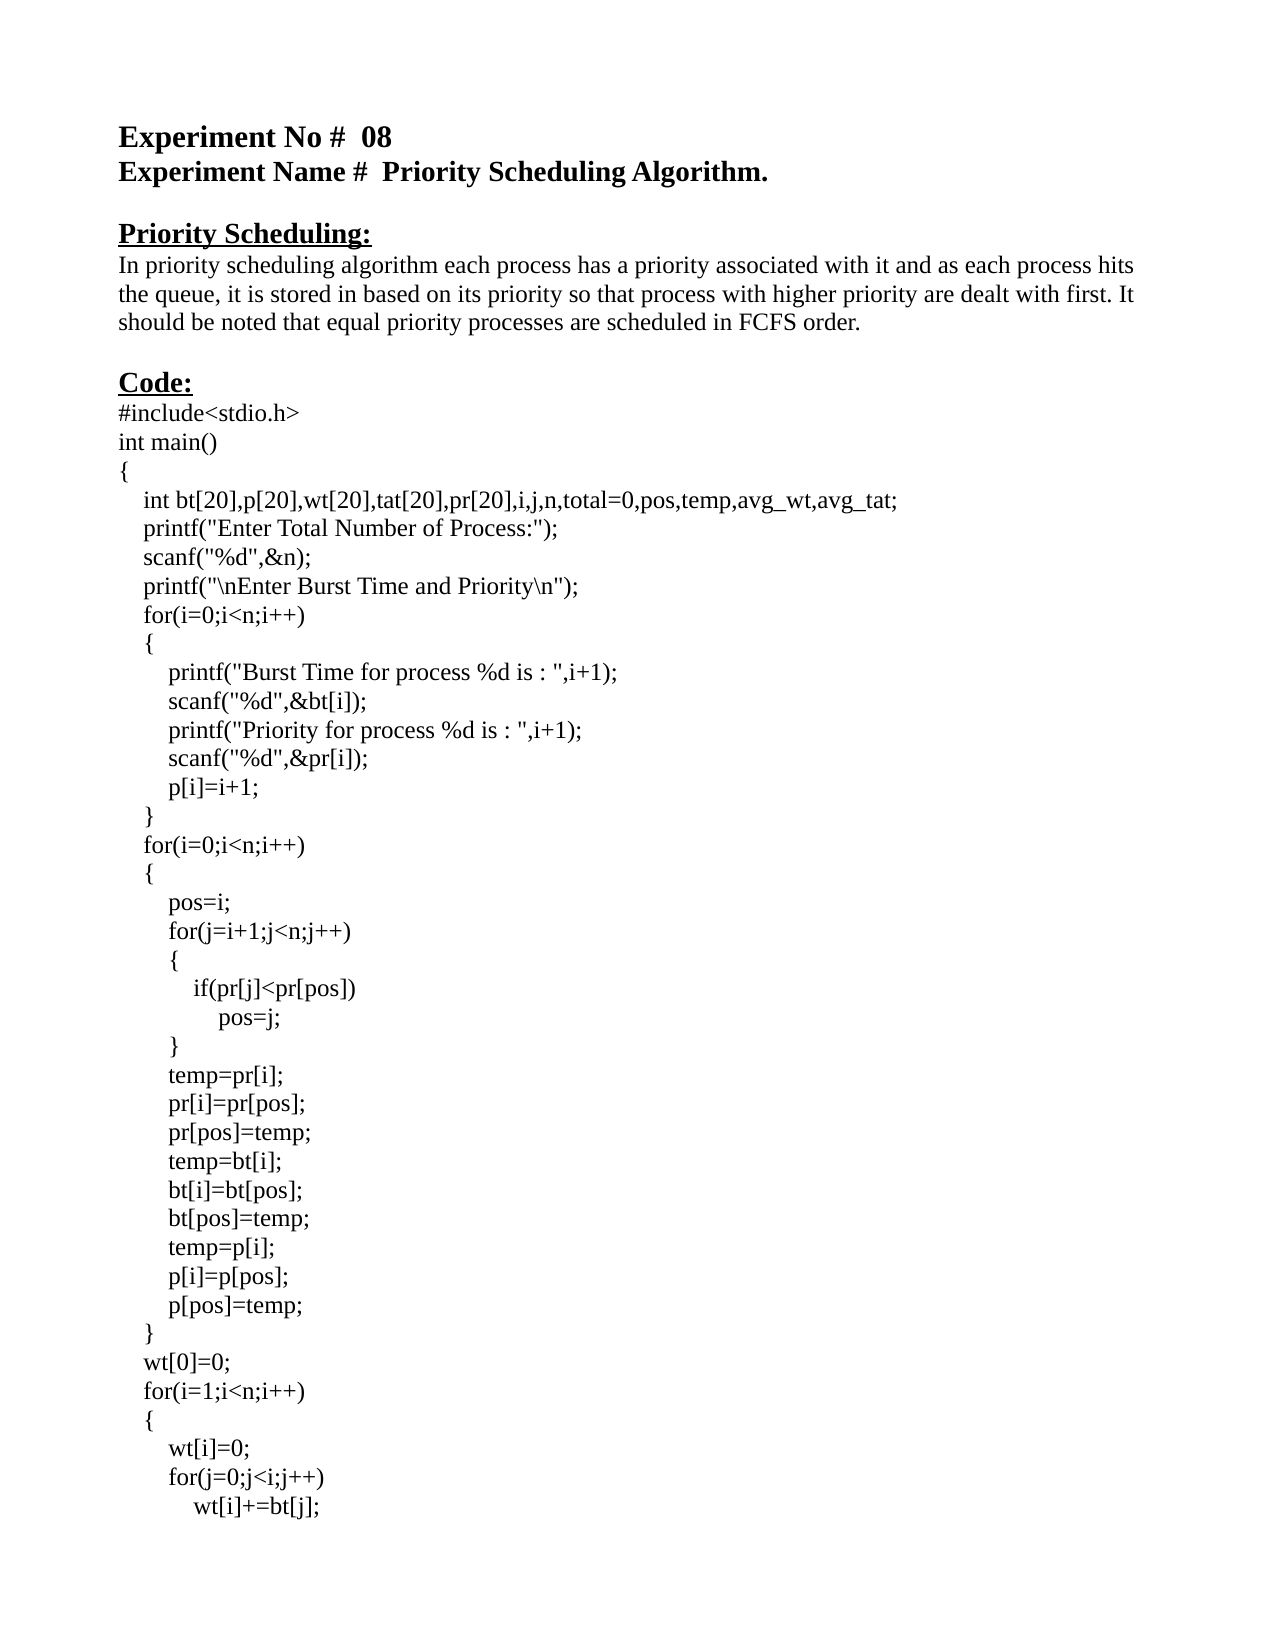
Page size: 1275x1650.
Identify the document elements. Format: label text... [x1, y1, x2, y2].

text scanf("%d",&bt[i]); [118, 686, 1157, 715]
text if(pr[j]<pr[pos]) [118, 973, 1157, 1002]
text temp=p[i]; [118, 1232, 1157, 1261]
text printf("\nEnter Burst Time and Priority\n"); [118, 571, 1157, 600]
text pr[pos]=temp; [118, 1117, 1157, 1146]
text p[i]=i+1; [118, 772, 1157, 801]
text for(i=0;i<n;i++) [118, 600, 1157, 628]
text pos=j; [118, 1002, 1157, 1031]
text } [118, 801, 1157, 830]
text printf("Burst Time for process %d is : ",i+1); [118, 657, 1157, 686]
text p[pos]=temp; [118, 1290, 1157, 1318]
text wt[0]=0; [118, 1347, 1157, 1376]
text int main() [118, 427, 1157, 456]
text scanf("%d",&n); [118, 542, 1157, 571]
text Code: [118, 365, 1157, 398]
text printf("Enter Total Number of Process:"); [118, 513, 1157, 542]
text { [118, 628, 1157, 657]
text for(i=1;i<n;i++) [118, 1376, 1157, 1405]
text for(j=0;j<i;j++) [118, 1462, 1157, 1491]
text temp=pr[i]; [118, 1060, 1157, 1088]
text bt[i]=bt[pos]; [118, 1175, 1157, 1203]
text #include<stdio.h> [118, 398, 1157, 427]
text bt[pos]=temp; [118, 1203, 1157, 1232]
text for(i=0;i<n;i++) [118, 830, 1157, 858]
text In priority scheduling algorithm each process has a priority associated with it and as each process hits the queue, it is stored in based on its priority so that process with higher priority are dealt with first. It should be noted that equal priority processes are scheduled in FCFS order. [118, 250, 1157, 365]
text printf("Priority for process %d is : ",i+1); [118, 715, 1157, 743]
text for(j=i+1;j<n;j++) [118, 916, 1157, 945]
text p[i]=p[pos]; [118, 1261, 1157, 1290]
text { [118, 858, 1157, 887]
text Priority Scheduling: [118, 216, 1157, 250]
text { [118, 1405, 1157, 1433]
text { [118, 945, 1157, 973]
text { [118, 456, 1157, 485]
text pos=i; [118, 887, 1157, 916]
text } [118, 1031, 1157, 1060]
text scanf("%d",&pr[i]); [118, 743, 1157, 772]
text wt[i]+=bt[j]; [118, 1491, 1157, 1520]
text } [118, 1318, 1157, 1347]
text temp=bt[i]; [118, 1146, 1157, 1175]
text Experiment Name # Priority Scheduling Algorithm. [118, 154, 1157, 188]
text Experiment No # 08 [118, 118, 1157, 154]
text wt[i]=0; [118, 1433, 1157, 1462]
text pr[i]=pr[pos]; [118, 1088, 1157, 1117]
text int bt[20],p[20],wt[20],tat[20],pr[20],i,j,n,total=0,pos,temp,avg_wt,avg_tat; [118, 485, 1157, 513]
